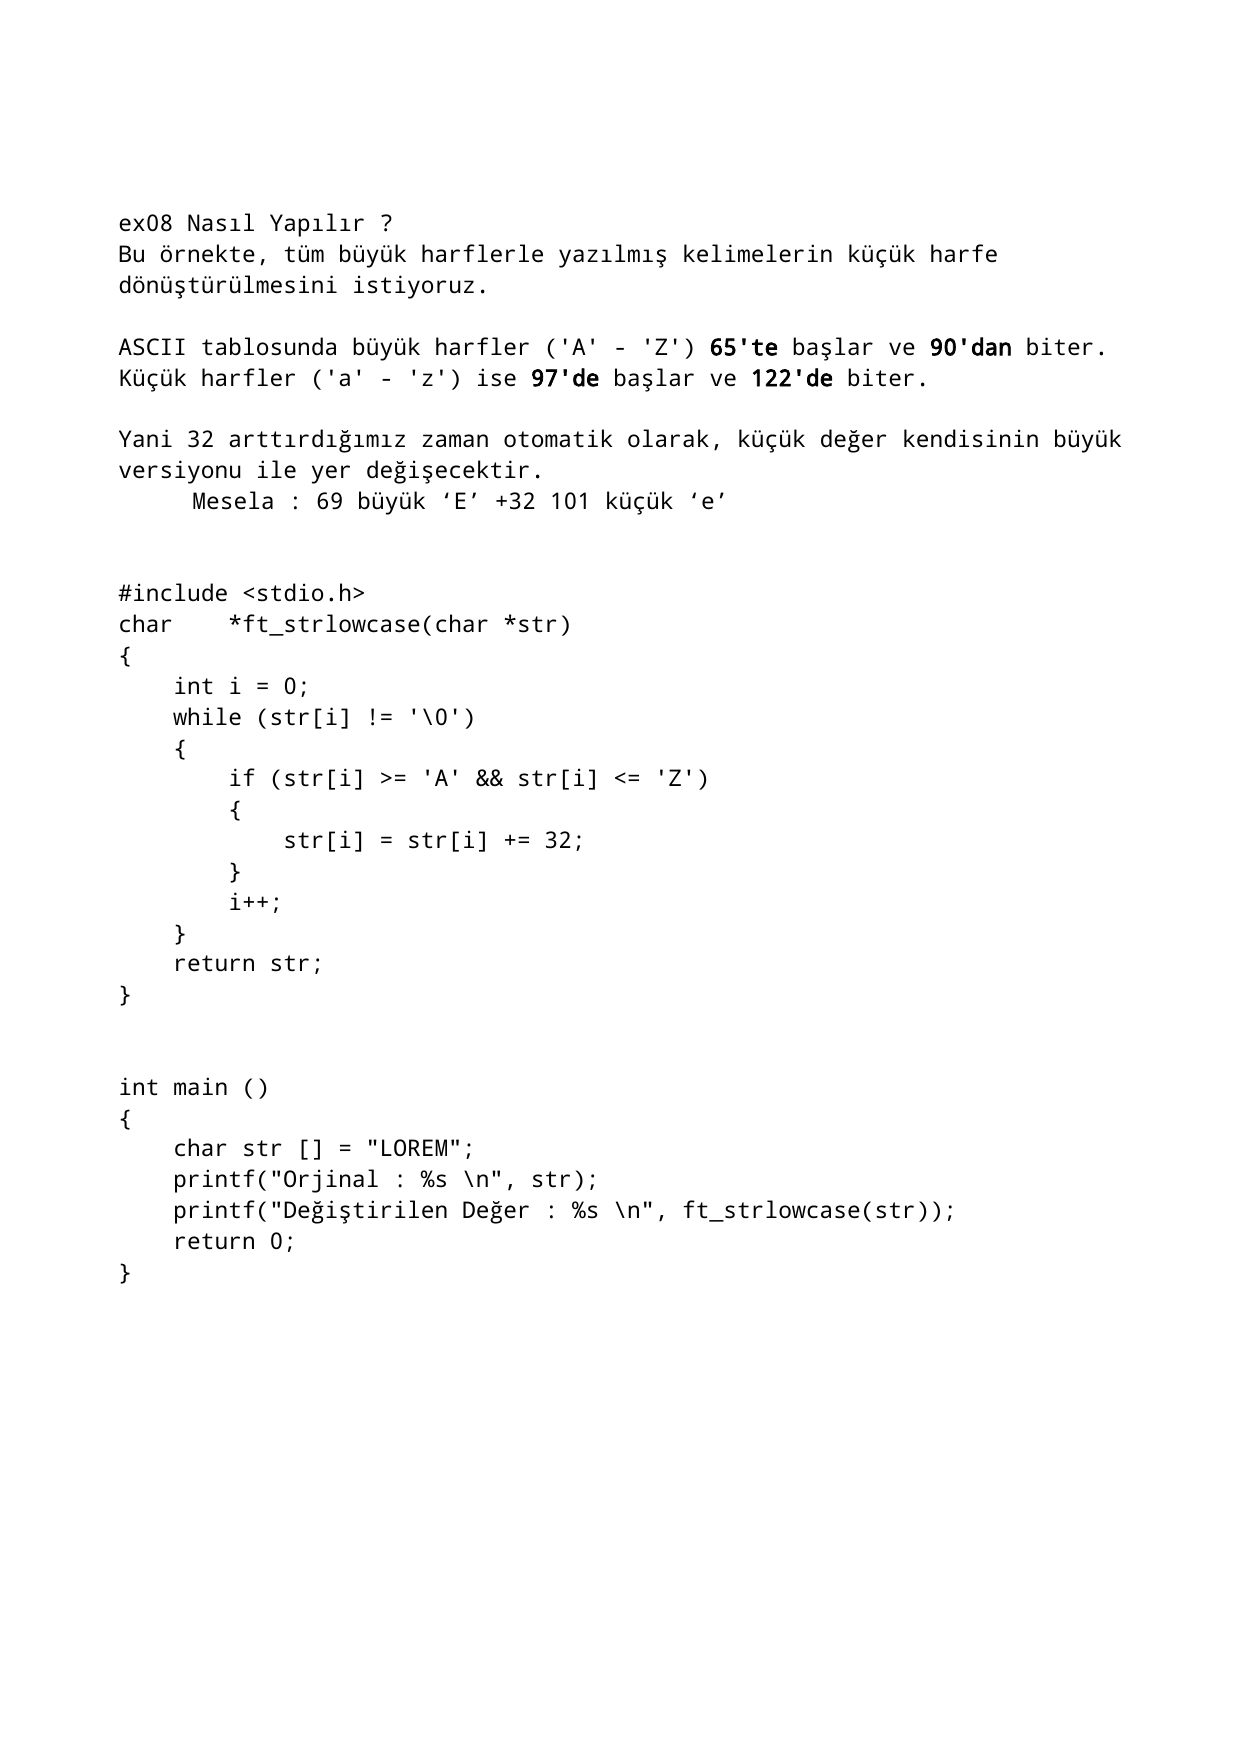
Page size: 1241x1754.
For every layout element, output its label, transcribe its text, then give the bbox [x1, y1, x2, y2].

text char *ft_strlowcase(char *str) [118, 611, 1122, 638]
text while (str[i] != '\0') [118, 704, 1122, 731]
text } [118, 920, 1122, 947]
text #include <stdio.h> [118, 581, 1122, 607]
text ASCII tablosunda büyük harfler ('A' - 'Z') 65'te başlar ve 90'dan biter. Küçük harfler ('a' - 'z') ise 97'de başlar ve 122'de biter. [118, 334, 1122, 392]
text { [118, 1105, 1122, 1132]
text } [118, 858, 1122, 885]
text i++; [118, 889, 1122, 916]
text str[i] = str[i] += 32; [118, 827, 1122, 854]
text } [118, 1259, 1122, 1286]
text printf("Değiştirilen Değer : %s \n", ft_strlowcase(str)); [118, 1197, 1122, 1224]
text Yani 32 arttırdığımız zaman otomatik olarak, küçük değer kendisinin büyük versiyonu ile yer değişecektir. [118, 426, 1122, 484]
text return 0; [118, 1228, 1122, 1255]
text Mesela : 69 büyük ‘E’ +32 101 küçük ‘e’ [118, 488, 1122, 515]
text } [118, 981, 1122, 1008]
text if (str[i] >= 'A' && str[i] <= 'Z') [118, 766, 1122, 792]
text int main () [118, 1074, 1122, 1101]
text char str [] = "LOREM"; [118, 1136, 1122, 1162]
text Bu örnekte, tüm büyük harflerle yazılmış kelimelerin küçük harfe dönüştürülmesini istiyoruz. [118, 241, 1122, 299]
text ex08 Nasıl Yapılır ? [118, 211, 1122, 237]
text return str; [118, 951, 1122, 977]
text { [118, 735, 1122, 762]
text { [118, 796, 1122, 823]
text printf("Orjinal : %s \n", str); [118, 1166, 1122, 1193]
text int i = 0; [118, 673, 1122, 700]
text { [118, 642, 1122, 669]
